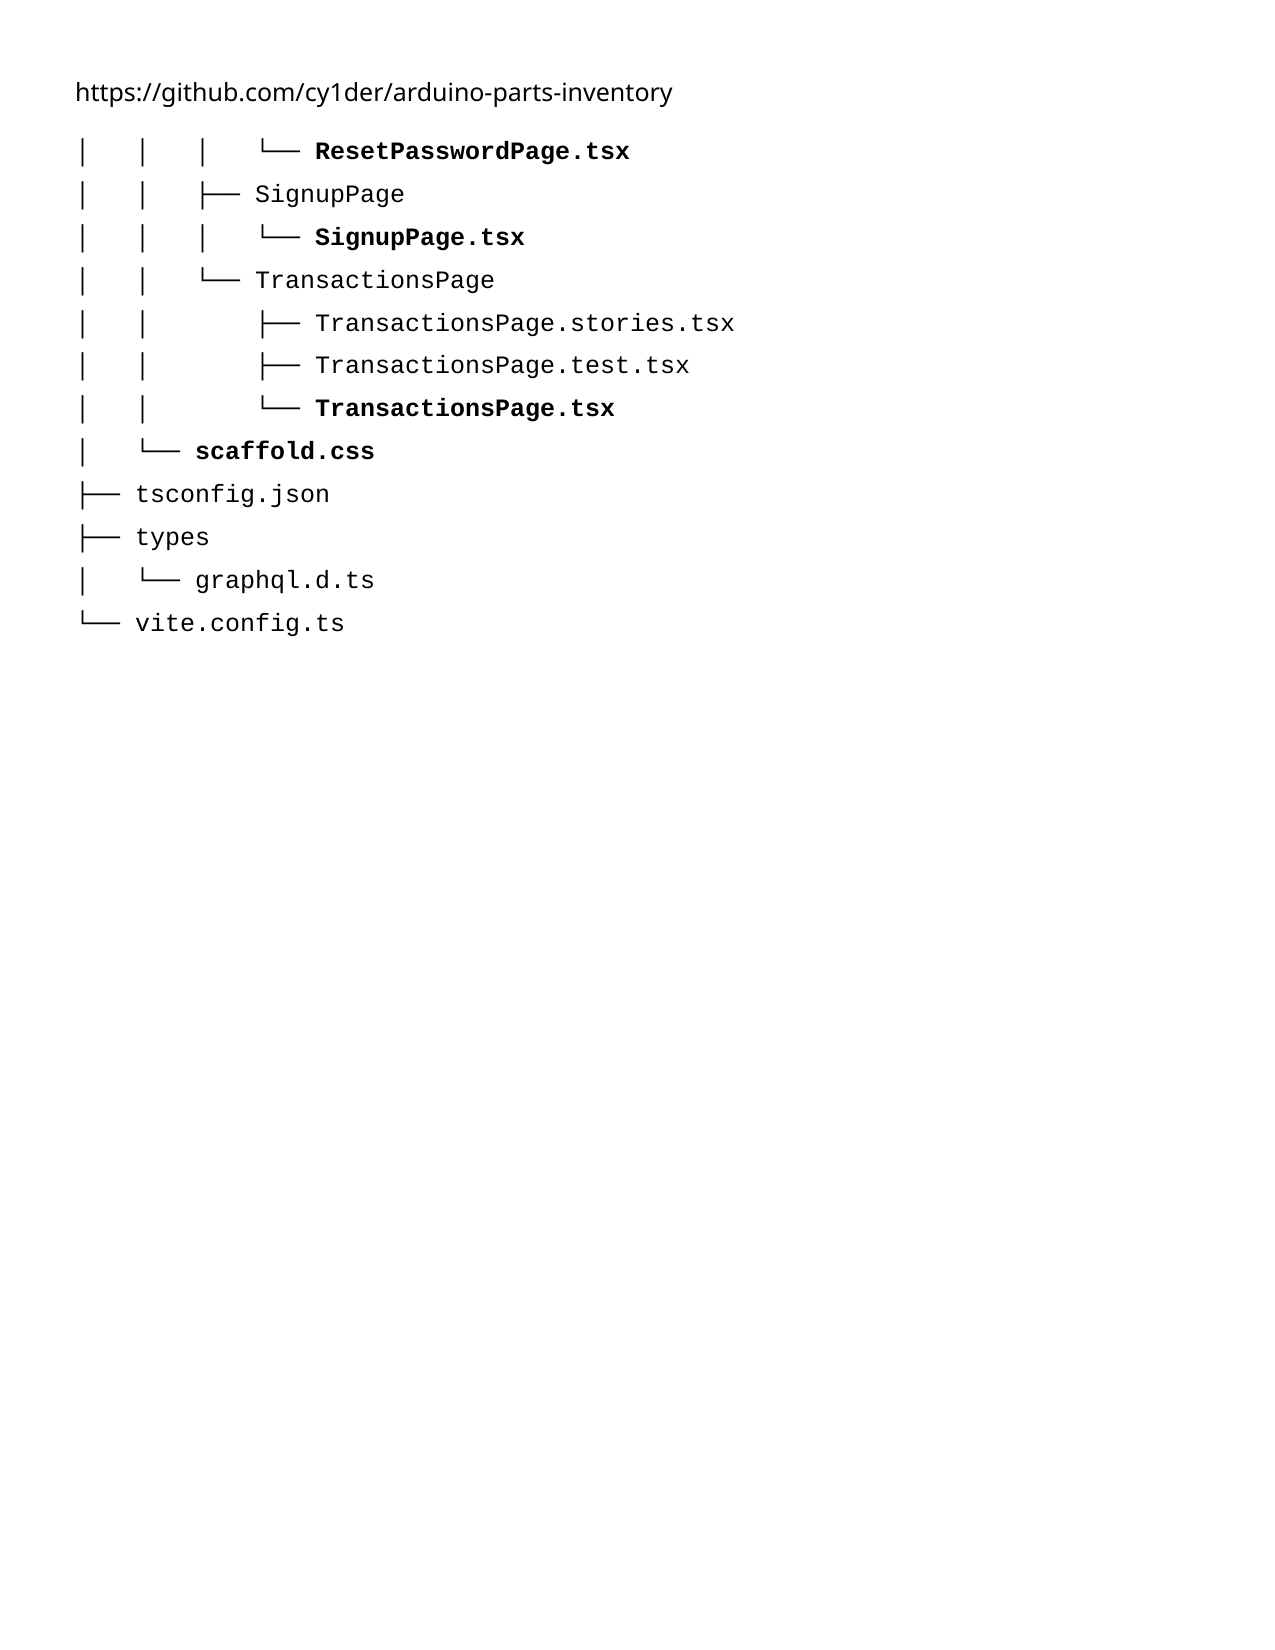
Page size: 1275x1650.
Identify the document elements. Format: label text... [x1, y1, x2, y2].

text │ │ ├── TransactionsPage.stories.tsx [263, 310, 1200, 338]
text │ │ ├── TransactionsPage.test.tsx [263, 353, 1200, 381]
text │ │ └── TransactionsPage [83, 267, 142, 296]
text │ │ ├── SignupPage [143, 181, 202, 210]
text │ │ │ └── SignupPage.tsx [83, 224, 142, 253]
text │ │ │ └── ResetPasswordPage.tsx [83, 138, 142, 167]
text │ │ ├── SignupPage [83, 181, 142, 210]
text ├── types [83, 525, 1200, 553]
text │ │ ├── TransactionsPage.test.tsx [83, 353, 142, 381]
text │ └── scaffold.css [83, 439, 1200, 467]
text │ │ ├── TransactionsPage.stories.tsx [83, 310, 142, 338]
text │ │ ├── TransactionsPage.stories.tsx [143, 310, 262, 338]
text │ │ ├── TransactionsPage.test.tsx [143, 353, 262, 381]
text ├── types [75, 525, 82, 553]
text │ │ │ └── ResetPasswordPage.tsx [203, 138, 1200, 167]
text │ │ │ └── ResetPasswordPage.tsx [143, 138, 202, 167]
text └── vite.config.ts [75, 611, 1200, 639]
text │ └── graphql.d.ts [83, 568, 1200, 596]
text │ │ ├── SignupPage [203, 181, 1200, 210]
text │ │ └── TransactionsPage.tsx [83, 396, 142, 424]
text │ │ │ └── SignupPage.tsx [203, 224, 1200, 253]
text ├── tsconfig.json [83, 482, 1200, 510]
text │ │ └── TransactionsPage.tsx [143, 396, 1200, 424]
text │ │ └── TransactionsPage [143, 267, 1200, 296]
text │ │ │ └── SignupPage.tsx [143, 224, 202, 253]
